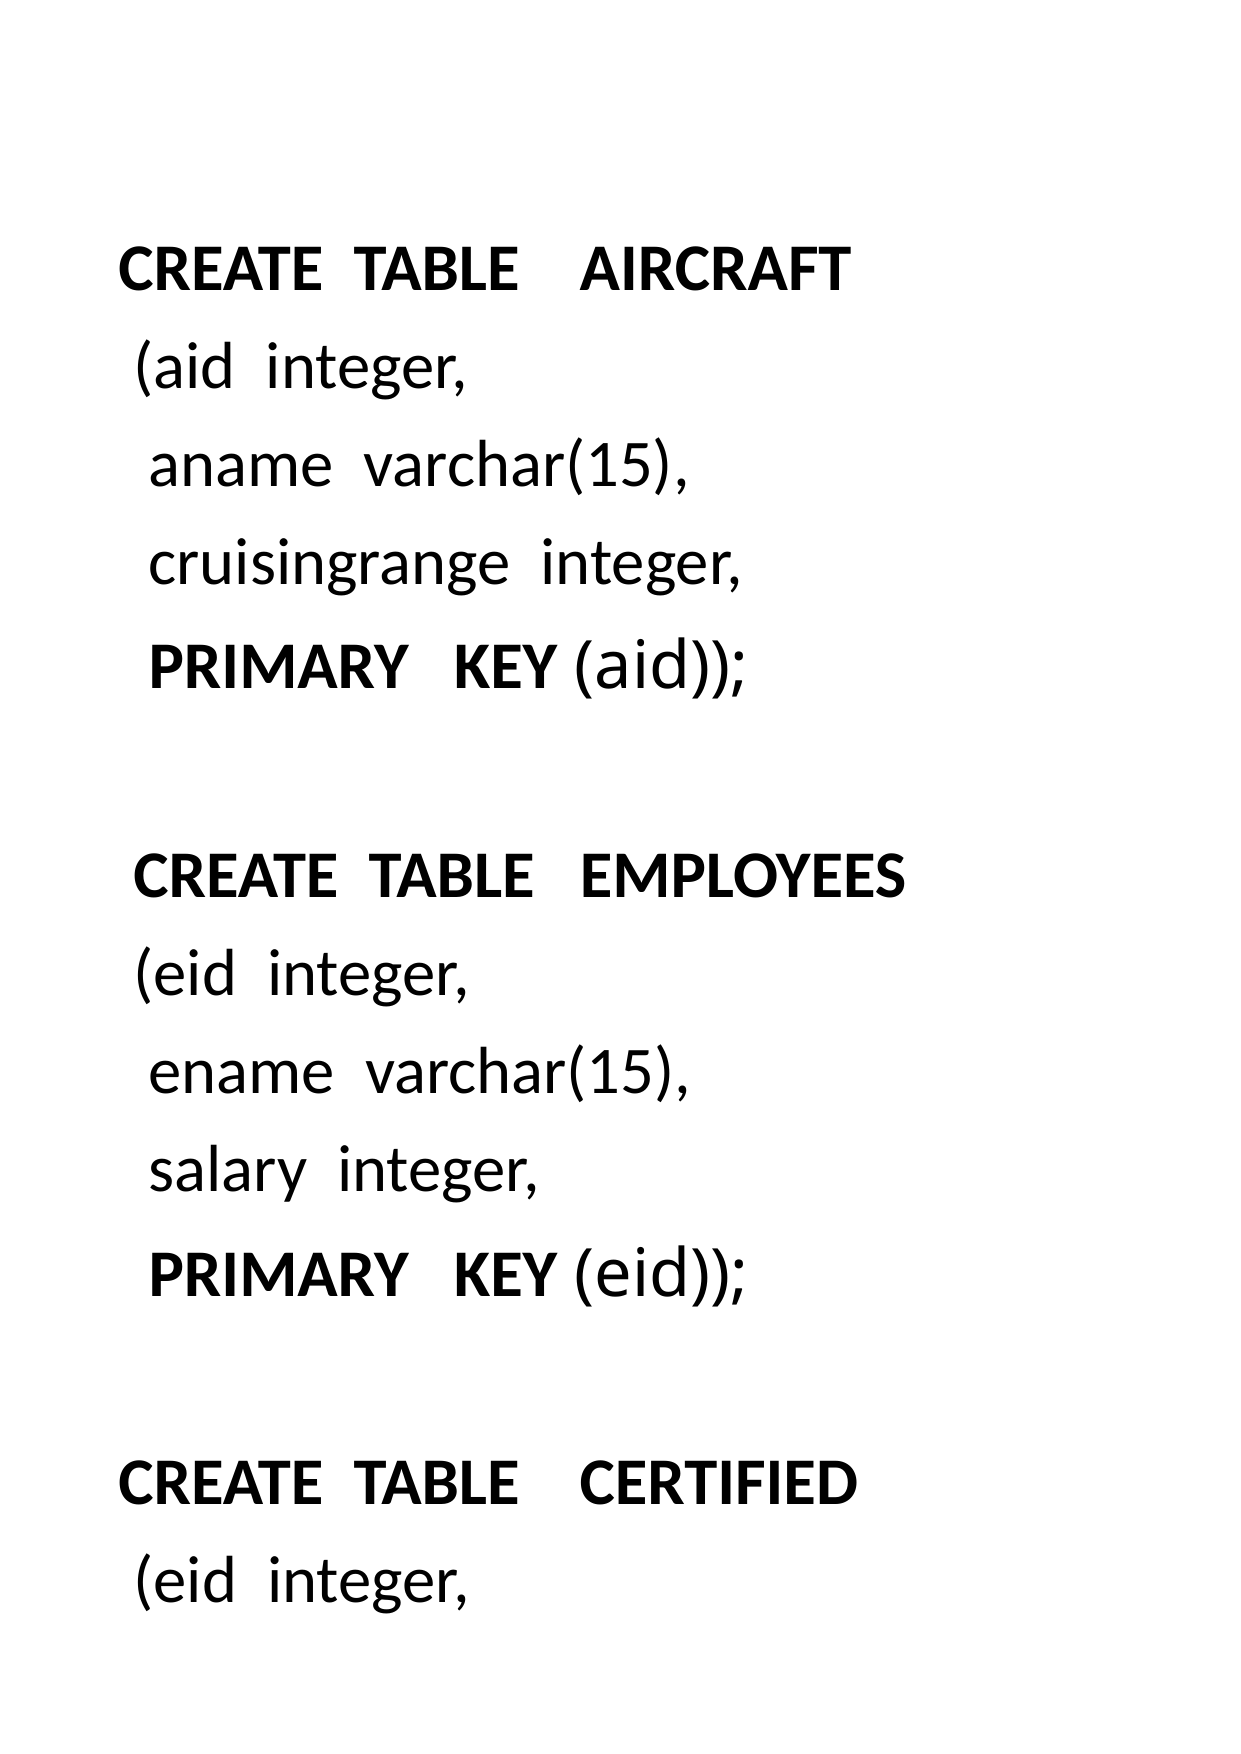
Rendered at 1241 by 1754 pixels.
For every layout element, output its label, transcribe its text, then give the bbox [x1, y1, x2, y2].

text CREATE TABLE EMPLOYEES [118, 833, 1122, 914]
text CREATE TABLE AIRCRAFT [118, 226, 1122, 307]
text salary integer, [118, 1127, 1122, 1208]
text cruisingrange integer, [118, 520, 1122, 601]
text CREATE TABLE CERTIFIED [118, 1440, 1122, 1521]
text aname varchar(15), [118, 422, 1122, 503]
text (eid integer, [118, 1538, 1122, 1619]
text (aid integer, [118, 324, 1122, 405]
text ename varchar(15), [118, 1029, 1122, 1110]
text (eid integer, [118, 931, 1122, 1012]
text PRIMARY KEY (aid)); [118, 618, 1122, 708]
text PRIMARY KEY (eid)); [118, 1225, 1122, 1316]
